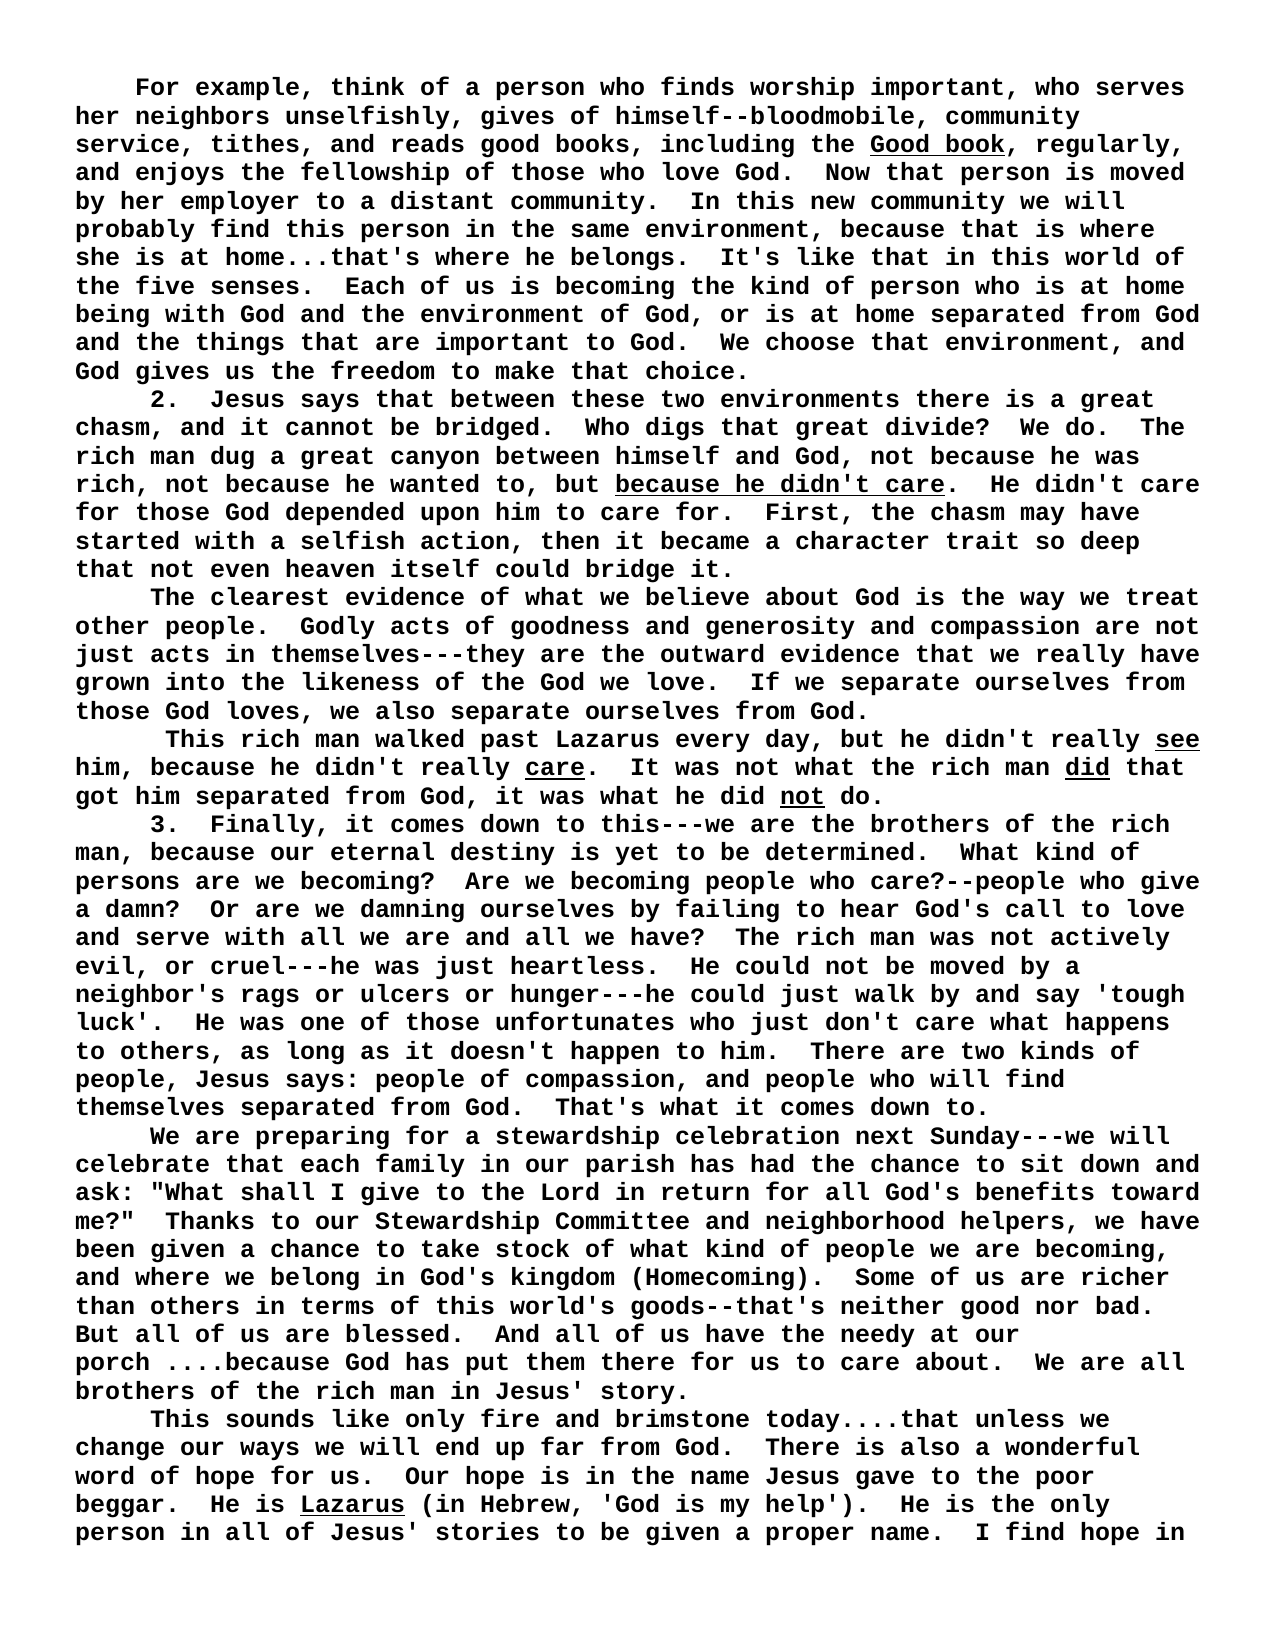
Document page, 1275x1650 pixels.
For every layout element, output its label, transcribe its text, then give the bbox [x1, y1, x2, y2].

text 2. Jesus says that between these two environments there is a great chasm, and it cannot be bridged. Who digs that great divide? We do. The rich man dug a great canyon between himself and God, not because he was rich, not because he wanted to, but because he didn't care. He didn't care for those God depended upon him to care for. First, the chasm may have started with a selfish action, then it became a character trait so deep that not even heaven itself could bridge it. [75, 387, 1200, 585]
text This rich man walked past Lazarus every day, but he didn't really see him, because he didn't really care. It was not what the rich man did that got him separated from God, it was what he did not do. [75, 727, 1200, 812]
text This sounds like only fire and brimstone today....that unless we change our ways we will end up far from God. There is also a wonderful word of hope for us. Our hope is in the name Jesus gave to the poor beggar. He is Lazarus (in Hebrew, 'God is my help'). He is the only person in all of Jesus' stories to be given a proper name. I find hope in [75, 1407, 1200, 1548]
text We are preparing for a stewardship celebration next Sunday---we will celebrate that each family in our parish has had the chance to sit down and ask: "What shall I give to the Lord in return for all God's benefits toward me?" Thanks to our Stewardship Committee and neighborhood helpers, we have been given a chance to take stock of what kind of people we are becoming, and where we belong in God's kingdom (Homecoming). Some of us are richer than others in terms of this world's goods--that's neither good nor bad. But all of us are blessed. And all of us have the needy at our porch ....because God has put them there for us to care about. We are all brothers of the rich man in Jesus' story. [75, 1123, 1200, 1407]
text For example, think of a person who finds worship important, who serves her neighbors unselfishly, gives of himself--bloodmobile, community service, tithes, and reads good books, including the Good book, regularly, and enjoys the fellowship of those who love God. Now that person is moved by her employer to a distant community. In this new community we will probably find this person in the same environment, because that is where she is at home...that's where he belongs. It's like that in this world of the five senses. Each of us is becoming the kind of person who is at home being with God and the environment of God, or is at home separated from God and the things that are important to God. We choose that environment, and God gives us the freedom to make that choice. [75, 75, 1200, 387]
text 3. Finally, it comes down to this---we are the brothers of the rich man, because our eternal destiny is yet to be determined. What kind of persons are we becoming? Are we becoming people who care?--people who give a damn? Or are we damning ourselves by failing to hear God's call to love and serve with all we are and all we have? The rich man was not actively evil, or cruel---he was just heartless. He could not be moved by a neighbor's rags or ulcers or hunger---he could just walk by and say 'tough luck'. He was one of those unfortunates who just don't care what happens to others, as long as it doesn't happen to him. There are two kinds of people, Jesus says: people of compassion, and people who will find themselves separated from God. That's what it comes down to. [75, 812, 1200, 1123]
text The clearest evidence of what we believe about God is the way we treat other people. Godly acts of goodness and generosity and compassion are not just acts in themselves---they are the outward evidence that we really have grown into the likeness of the God we love. If we separate ourselves from those God loves, we also separate ourselves from God. [75, 585, 1200, 727]
